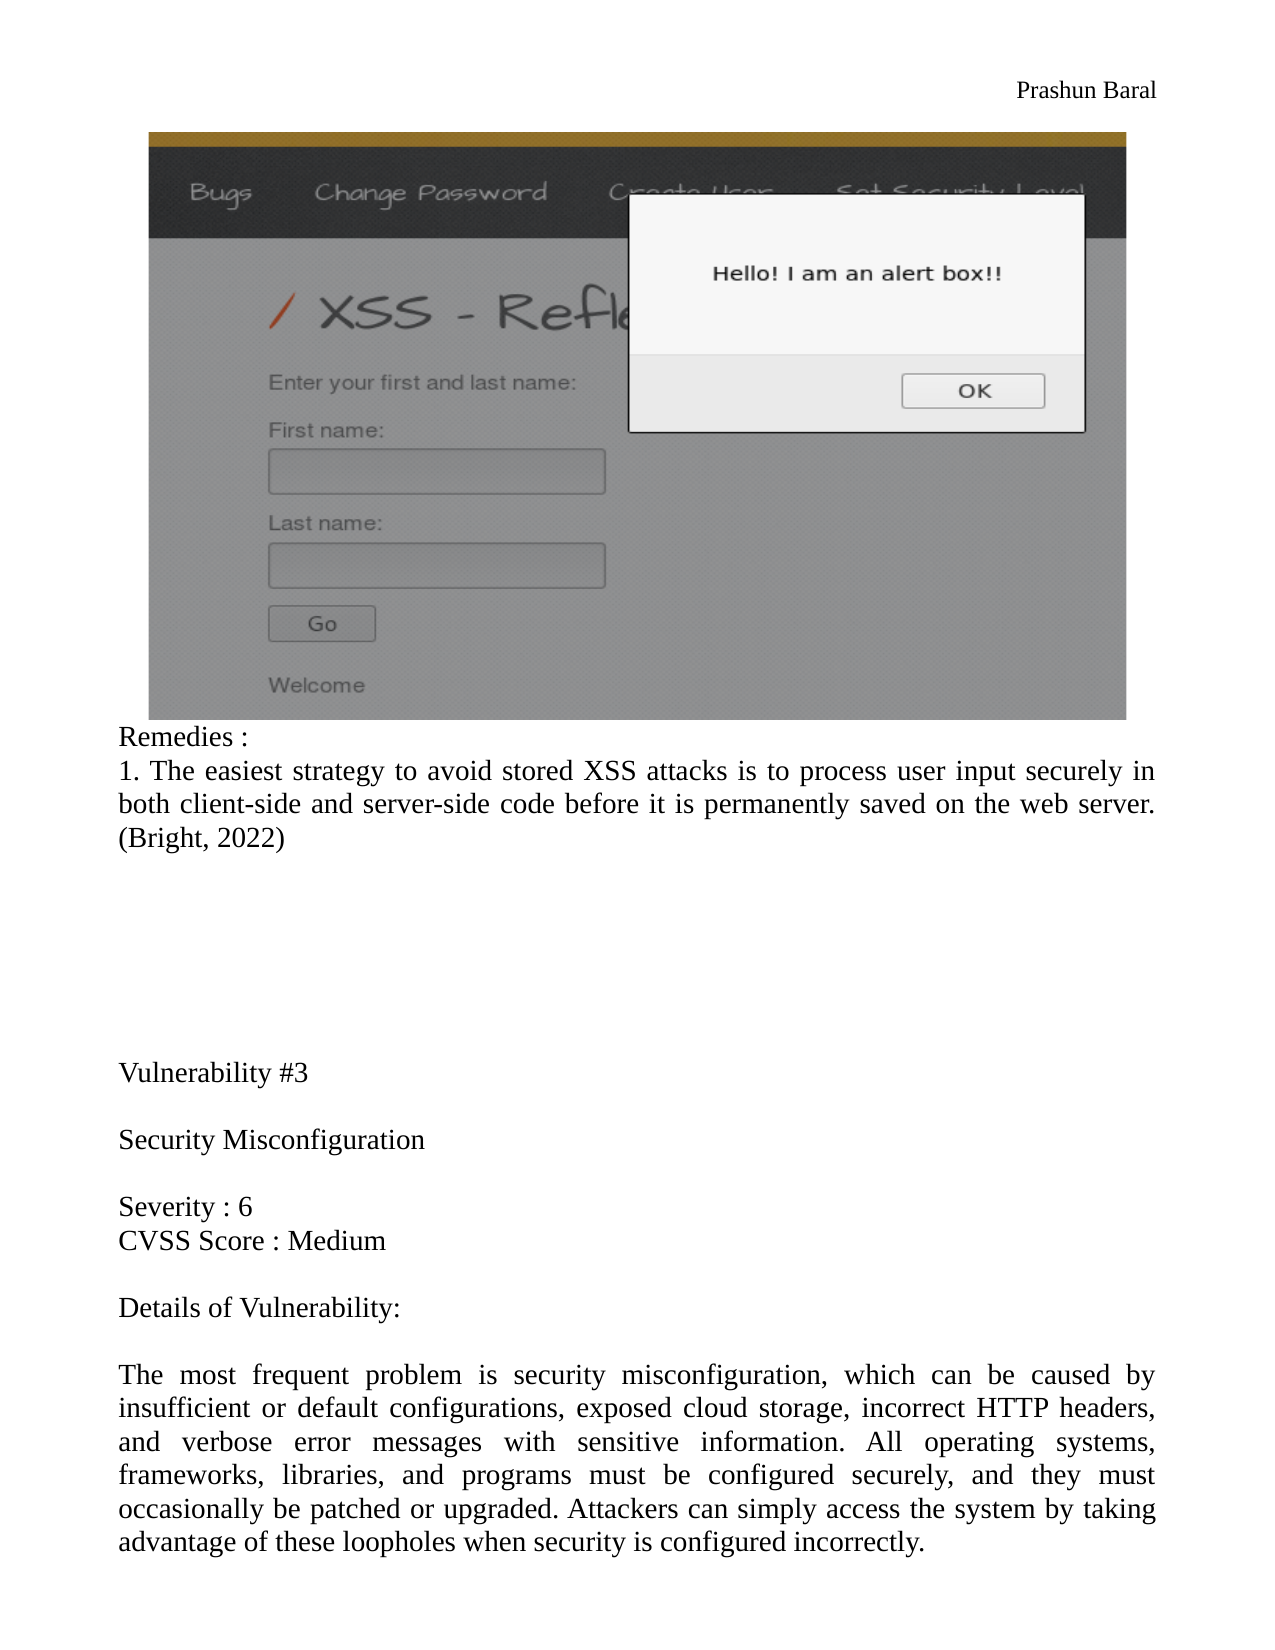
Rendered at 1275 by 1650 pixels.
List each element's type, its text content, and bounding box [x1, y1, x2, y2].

text Severity : 6 [118, 1189, 1157, 1223]
text Security Misconfiguration [118, 1122, 1157, 1156]
text Remedies : [118, 195, 1157, 753]
text The most frequent problem is security misconfiguration, which can be caused by insufficient or default configurations, exposed cloud storage, incorrect HTTP headers, and verbose error messages with sensitive information. All operating systems, frameworks, libraries, and programs must be configured securely, and they must occasionally be patched or upgraded. Attackers can simply access the system by taking advantage of these loopholes when security is configured incorrectly. [118, 1357, 1157, 1558]
text Details of Vulnerability: [118, 1290, 1157, 1323]
text CVSS Score : Medium [118, 1223, 1157, 1256]
text 1. The easiest strategy to avoid stored XSS attacks is to process user input securely in both client-side and server-side code before it is permanently saved on the web server. (Bright, 2022) [118, 753, 1157, 854]
text Vulnerability #3 [118, 1055, 1157, 1088]
